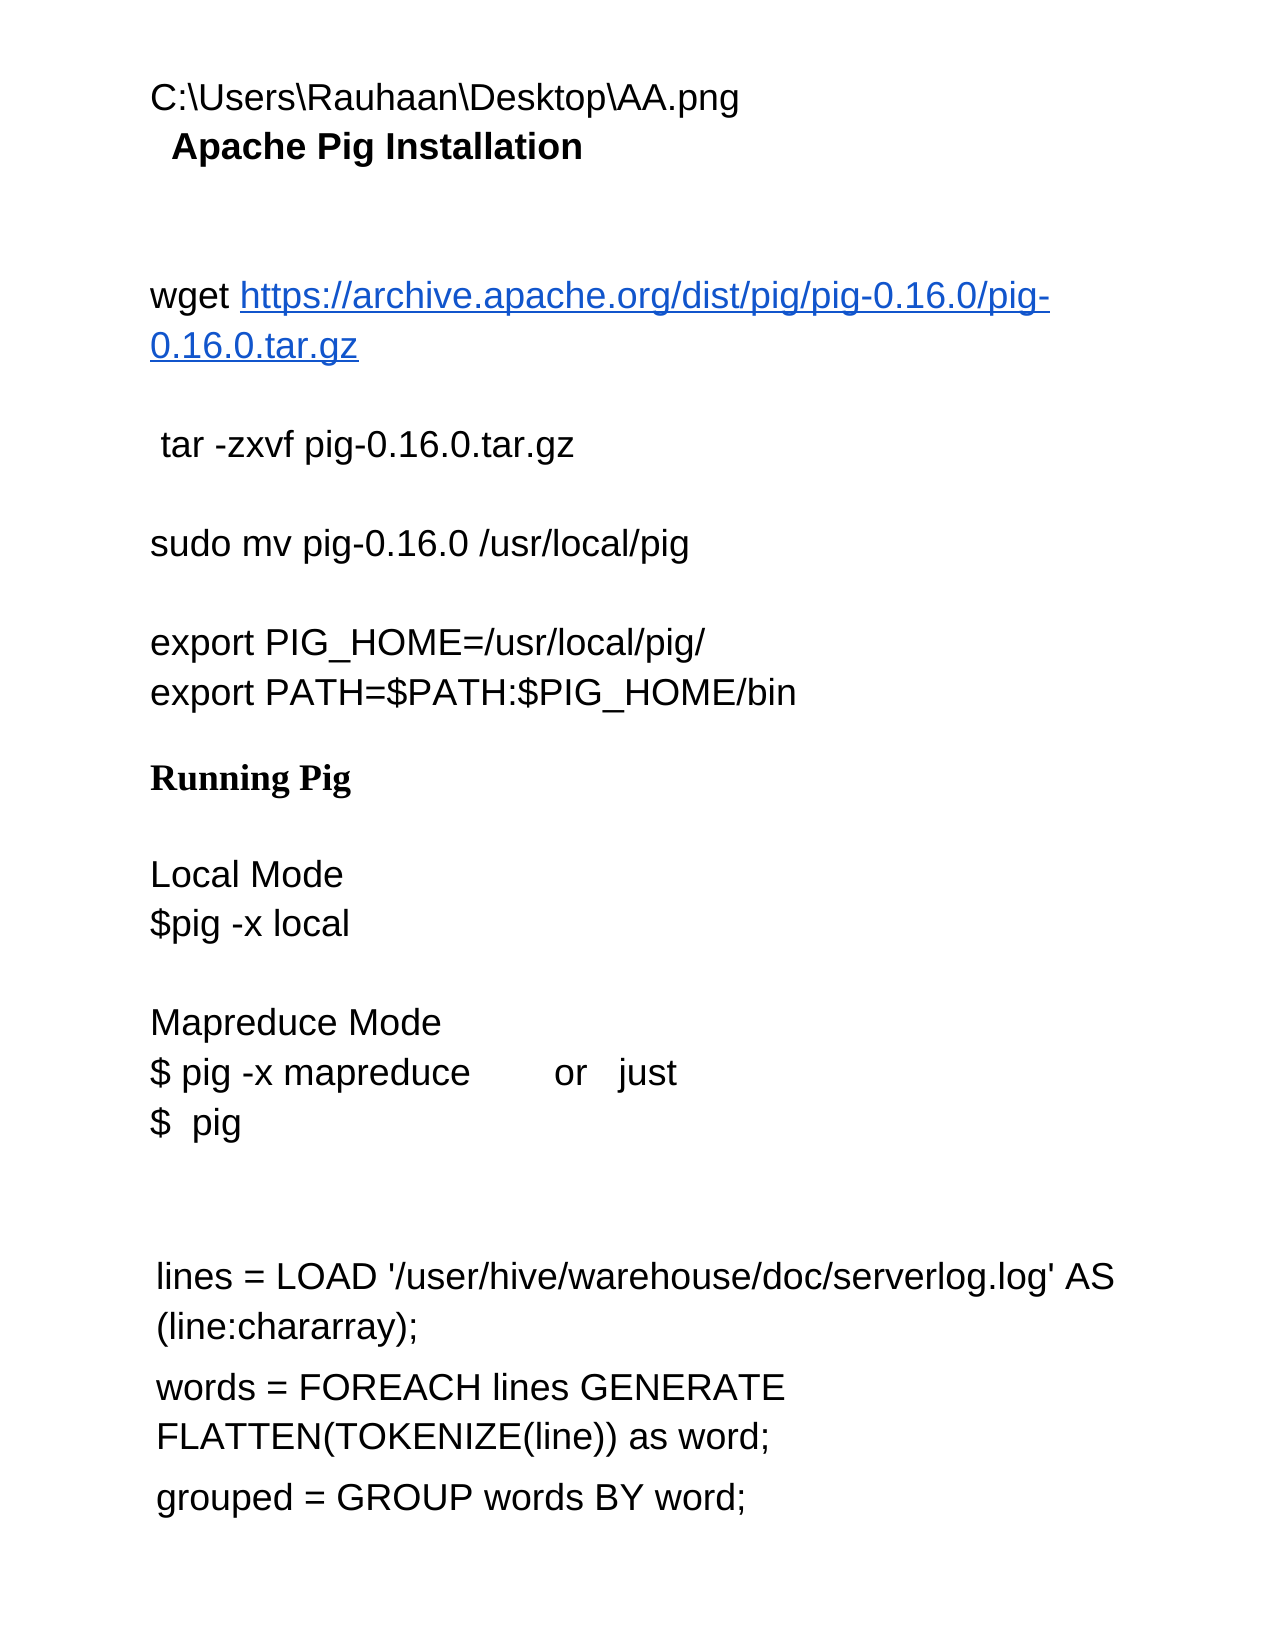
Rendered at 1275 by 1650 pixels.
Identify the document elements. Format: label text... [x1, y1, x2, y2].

text tar -zxvf pig-0.16.0.tar.gz [150, 422, 1125, 465]
table_header lines = LOAD '/user/hive/warehouse/doc/serverlog.log' AS (line:chararray); [150, 1249, 1125, 1359]
text $ pig -x mapreduce or just [150, 1050, 1125, 1093]
text wget https://archive.apache.org/dist/pig/pig-0.16.0/pig-0.16.0.tar.gz [150, 273, 1125, 366]
text export PIG_HOME=/usr/local/pig/ [150, 620, 1125, 663]
text Local Mode [150, 852, 1125, 895]
text C:\Users\Rauhaan\Desktop\AA.png [150, 75, 1125, 118]
table_cell grouped = GROUP words BY word; [150, 1470, 1125, 1531]
text export PATH=$PATH:$PIG_HOME/bin [150, 670, 1125, 713]
text Apache Pig Installation [150, 124, 1125, 168]
text Running Pig [150, 755, 1125, 798]
text $ pig [150, 1100, 1125, 1143]
text sudo mv pig-0.16.0 /usr/local/pig [150, 521, 1125, 564]
text Mapreduce Mode [150, 1001, 1125, 1044]
table_cell words = FOREACH lines GENERATE FLATTEN(TOKENIZE(line)) as word; [150, 1359, 1125, 1470]
text $pig -x local [150, 901, 1125, 944]
